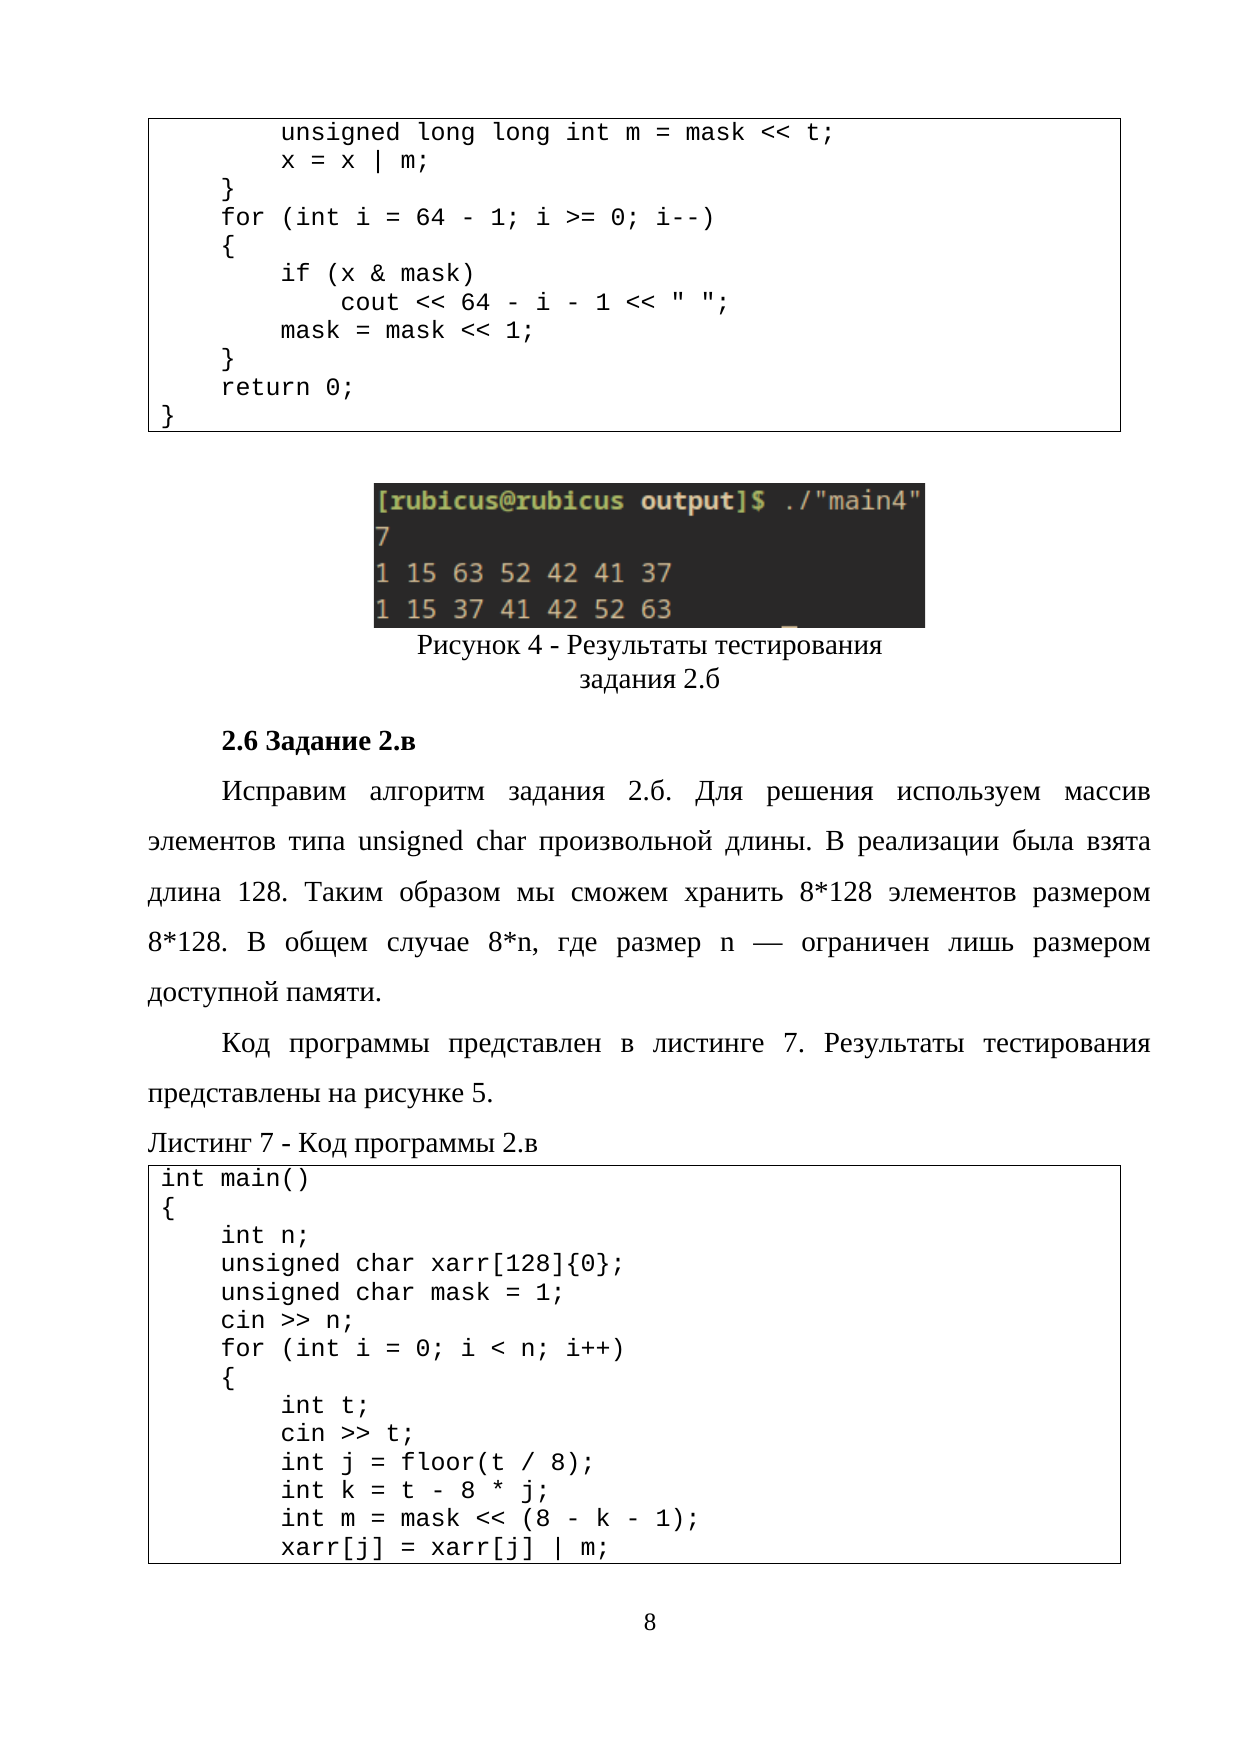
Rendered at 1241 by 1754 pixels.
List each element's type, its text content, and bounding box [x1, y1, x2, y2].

text Листинг 7 - Код программы 2.в [148, 1125, 1152, 1159]
text 2.6 Задание 2.в [148, 723, 1152, 756]
picture [373, 483, 926, 628]
table_header int main() { int n; unsigned char xarr[128]{0}; unsigned char mask = 1; cin >> n; for (int i = 0; i < n; i++) { int t; cin >> t; int j = floor(t / 8); int k = t - 8 * j; int m = mask << (8 - k - 1); xarr[j] = xarr[j] | m; [149, 1166, 1120, 1563]
text Исправим алгоритм задания 2.б. Для решения используем массив элементов типа unsigned char произвольной длины. В реализации была взята длина 128. Таким образом мы сможем хранить 8*128 элементов размером 8*128. В общем случае 8*n, где размер n — ограничен лишь размером доступной памяти. [148, 773, 1152, 1008]
text Рисунок 4 - Результаты тестирования задания 2.б [374, 628, 925, 694]
table_header unsigned long long int m = mask << t; x = x | m; } for (int i = 64 - 1; i >= 0; i--) { if (x & mask) cout << 64 - i - 1 << " "; mask = mask << 1; } return 0; } [149, 119, 1120, 431]
text Код программы представлен в листинге 7. Результаты тестирования представлены на рисунке 5. [148, 1025, 1152, 1109]
